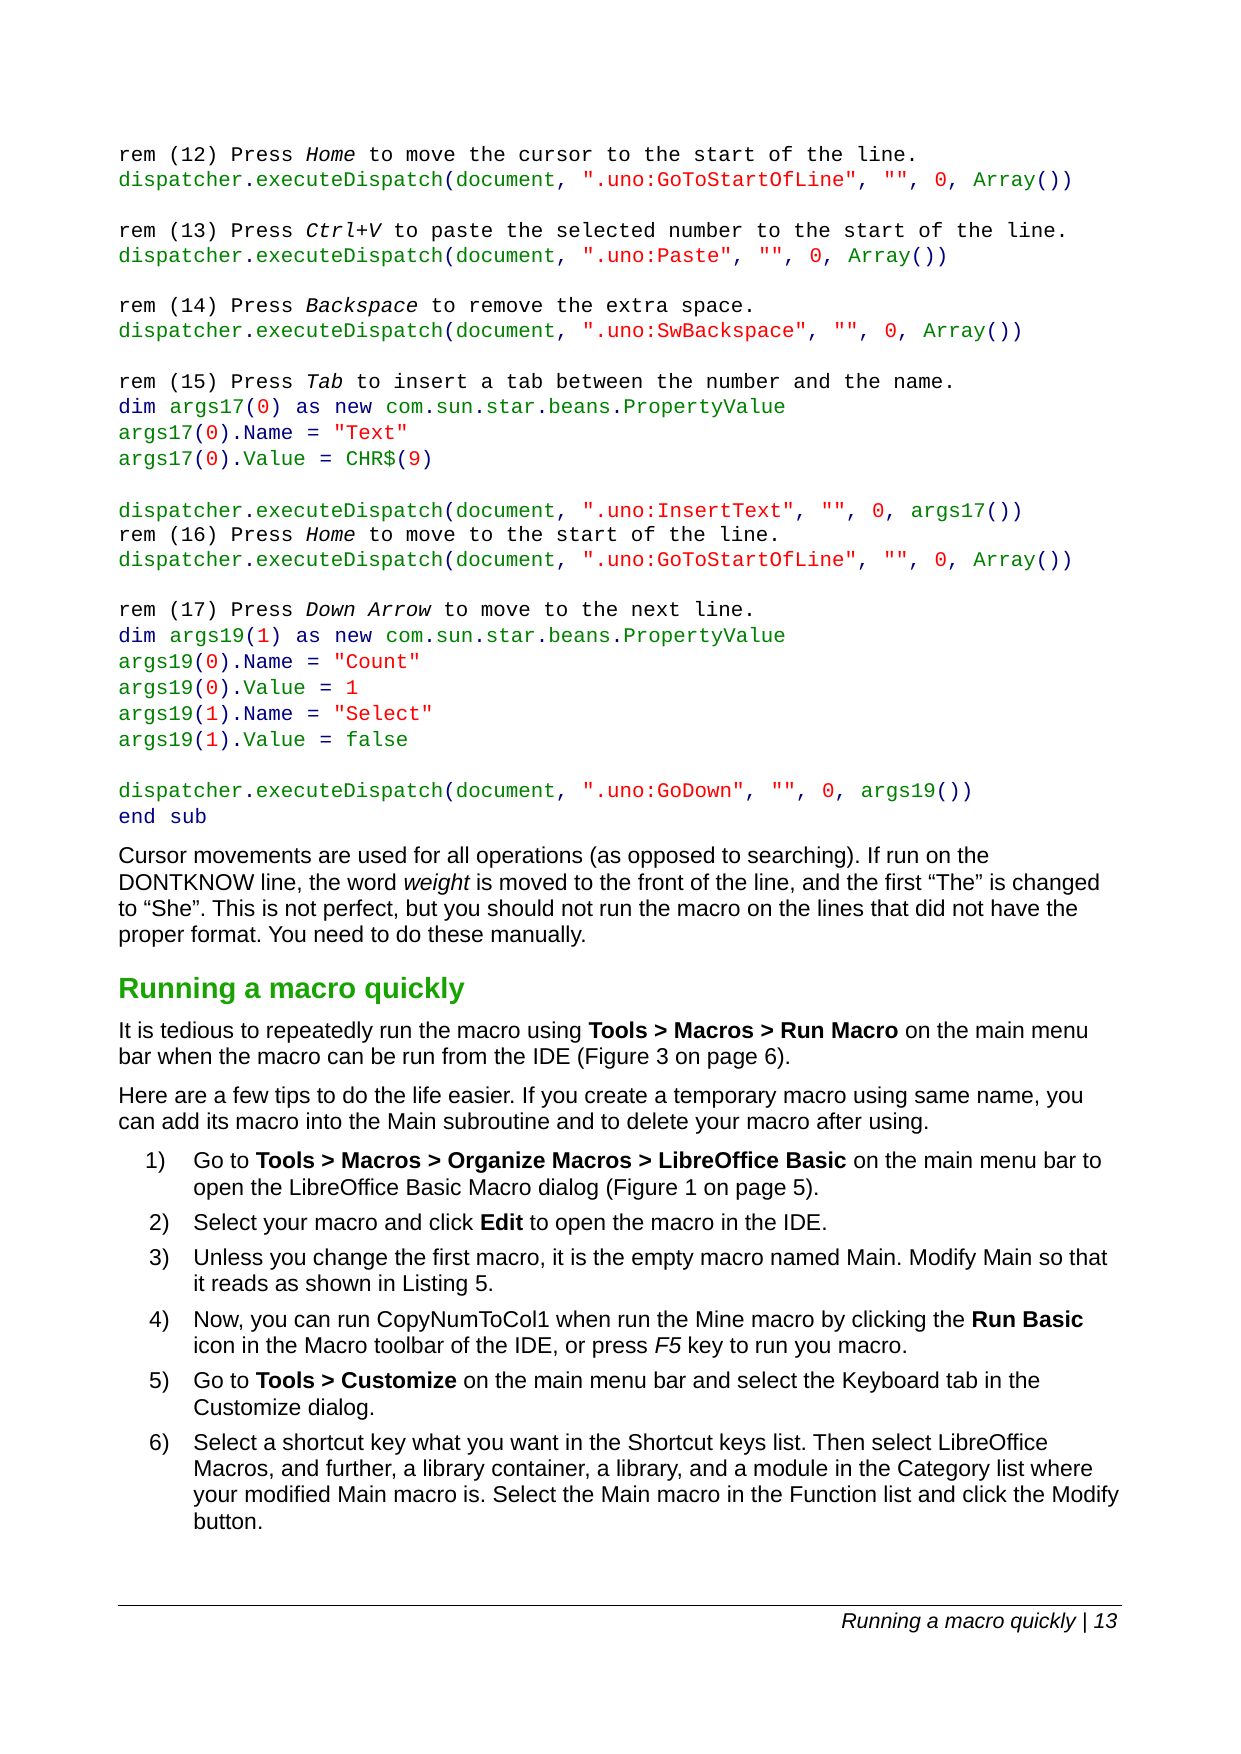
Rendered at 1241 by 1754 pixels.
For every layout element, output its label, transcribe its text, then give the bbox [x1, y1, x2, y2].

text end sub [118, 805, 1122, 831]
text args19(0).Name = "Count" [118, 649, 1122, 675]
list Unless you change the first macro, it is the empty macro named Main. Modify Main so that it reads as shown in Listing 5. [169, 1244, 1122, 1297]
text dispatcher.executeDispatch(document, ".uno:GoDown", "", 0, args19()) [118, 779, 1122, 805]
text rem (15) Press Tab to insert a tab between the number and the name. [118, 371, 1122, 394]
text It is tedious to repeatedly run the macro using Tools > Macros > Run Macro on the main menu bar when the macro can be run from the IDE (Figure 3 on page 6). [118, 1017, 1122, 1069]
text dispatcher.executeDispatch(document, ".uno:GoToStartOfLine", "", 0, Array()) [118, 168, 1122, 194]
text Cursor movements are used for all operations (as opposed to searching). If run on the DONTKNOW line, the word weight is moved to the front of the line, and the first “The” is changed to “She”. This is not perfect, but you should not run the macro on the lines that did not have the proper format. You need to do these manually. [118, 842, 1122, 948]
text args17(0).Value = CHR$(9) [118, 446, 1122, 472]
text args19(1).Name = "Select" [118, 701, 1122, 727]
text rem (17) Press Down Arrow to move to the next line. [118, 599, 1122, 623]
subtitle Running a macro quickly [118, 971, 1122, 1005]
text rem (16) Press Home to move to the start of the line. [118, 524, 1122, 548]
text args19(0).Value = 1 [118, 675, 1122, 701]
list Select your macro and click Edit to open the macro in the IDE. [169, 1209, 1122, 1235]
list Go to Tools > Macros > Organize Macros > LibreOffice Basic on the main menu bar to open the LibreOffice Basic Macro dialog (Figure 1 on page 5). [165, 1147, 1122, 1200]
text dim args19(1) as new com.sun.star.beans.PropertyValue [118, 623, 1122, 649]
text args17(0).Name = "Text" [118, 420, 1122, 446]
text dim args17(0) as new com.sun.star.beans.PropertyValue [118, 394, 1122, 420]
text rem (13) Press Ctrl+V to paste the selected number to the start of the line. [118, 219, 1122, 243]
text dispatcher.executeDispatch(document, ".uno:GoToStartOfLine", "", 0, Array()) [118, 548, 1122, 573]
list Here are a few tips to do the life easier. If you create a temporary macro using same name, you can add its macro into the Main subroutine and to delete your macro after using. [118, 1082, 1122, 1135]
text rem (14) Press Backspace to remove the extra space. [118, 295, 1122, 319]
list Now, you can run CopyNumToCol1 when run the Mine macro by clicking the Run Basic icon in the Macro toolbar of the IDE, or press F5 key to run you macro. [169, 1306, 1122, 1358]
text dispatcher.executeDispatch(document, ".uno:SwBackspace", "", 0, Array()) [118, 319, 1122, 345]
text args19(1).Value = false [118, 727, 1122, 753]
text dispatcher.executeDispatch(document, ".uno:InsertText", "", 0, args17()) [118, 498, 1122, 524]
list Go to Tools > Customize on the main menu bar and select the Keyboard tab in the Customize dialog. [169, 1367, 1122, 1420]
list Select a shortcut key what you want in the Shortcut keys list. Then select LibreOffice Macros, and further, a library container, a library, and a module in the Category list where your modified Main macro is. Select the Main macro in the Function list and click the Modify button. [169, 1429, 1122, 1534]
text rem (12) Press Home to move the cursor to the start of the line. [118, 144, 1122, 168]
text dispatcher.executeDispatch(document, ".uno:Paste", "", 0, Array()) [118, 243, 1122, 269]
